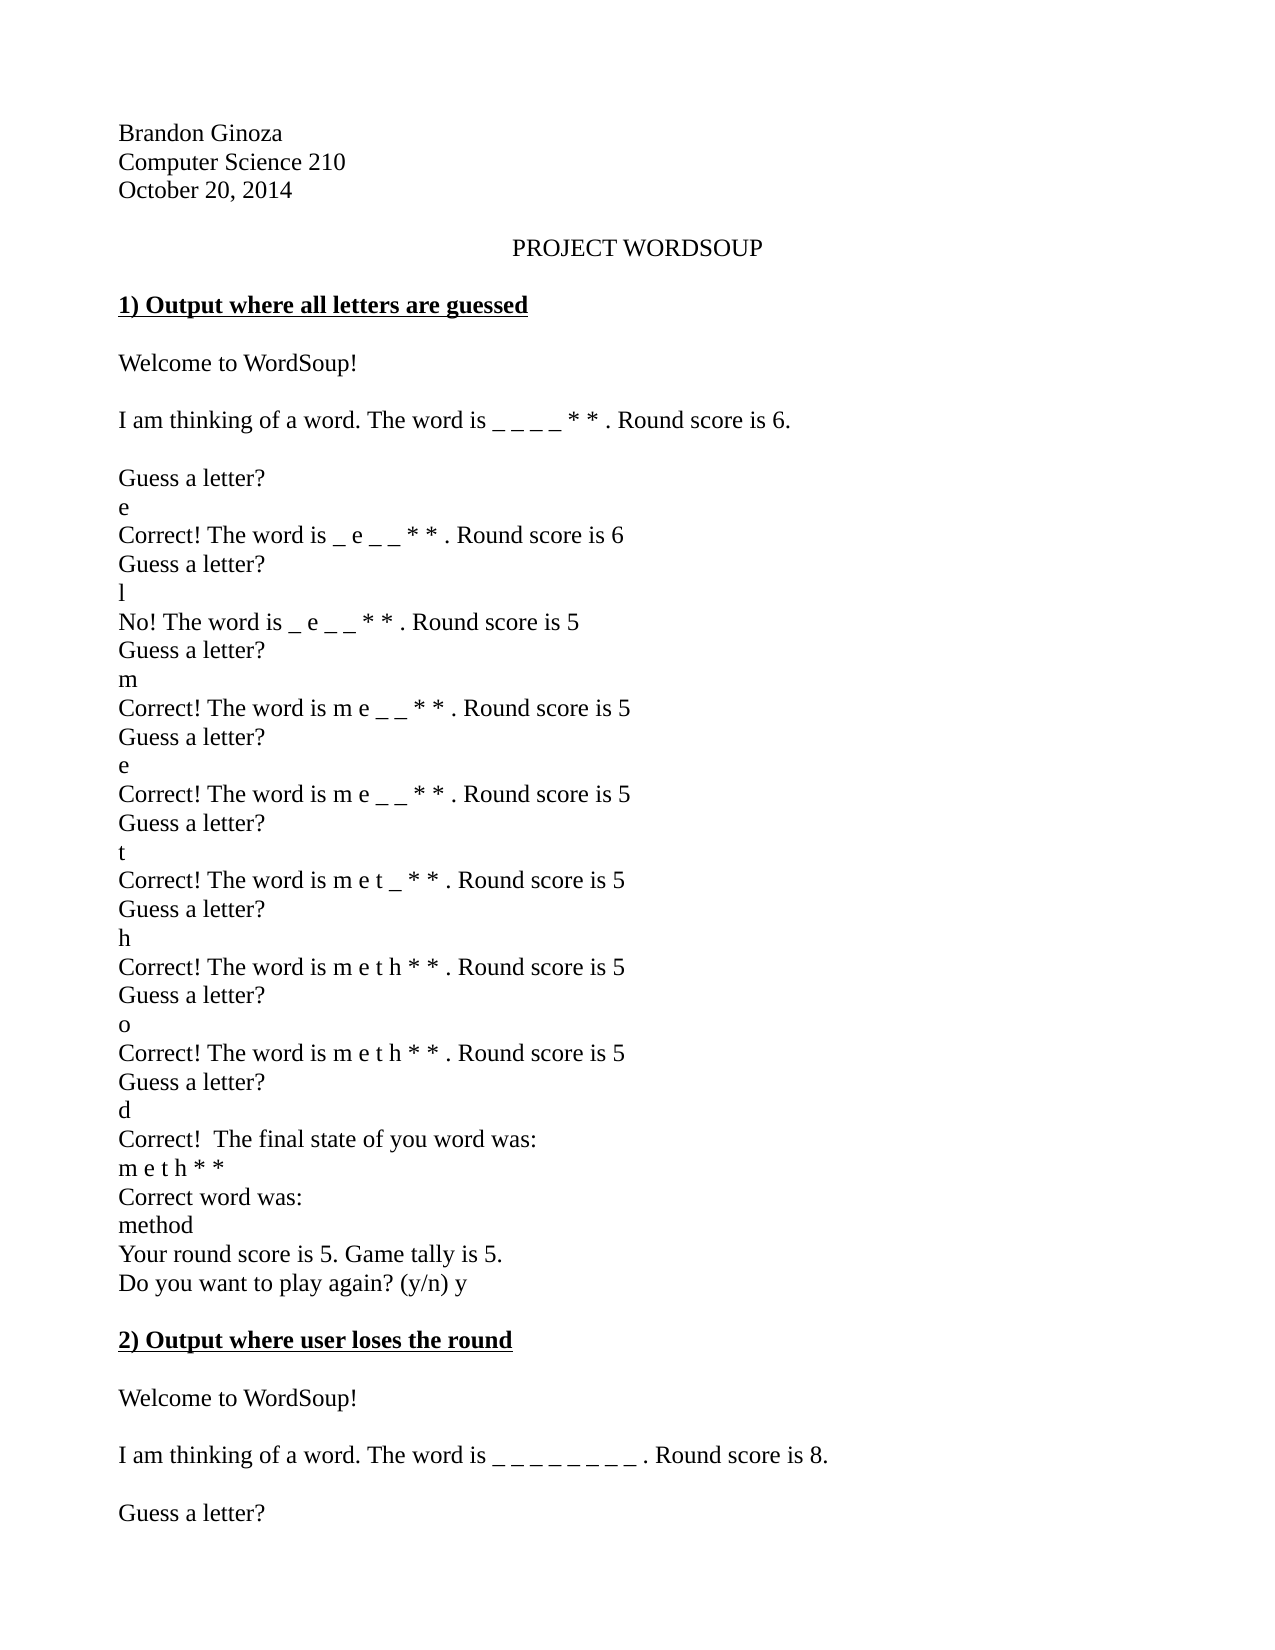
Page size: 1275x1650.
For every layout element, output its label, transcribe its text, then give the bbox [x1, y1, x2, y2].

text Guess a letter? [118, 981, 1157, 1009]
text Guess a letter? [118, 636, 1157, 664]
text October 20, 2014 [118, 176, 1157, 204]
text Guess a letter? [118, 722, 1157, 751]
text Correct! The final state of you word was: [118, 1124, 1157, 1153]
text h [118, 923, 1157, 952]
text e [118, 492, 1157, 521]
text Brandon Ginoza [118, 118, 1157, 147]
text Guess a letter? [118, 1498, 1157, 1527]
text method [118, 1211, 1157, 1239]
text I am thinking of a word. The word is _ _ _ _ _ _ _ _ . Round score is 8. [118, 1441, 1157, 1469]
text e [118, 751, 1157, 779]
text Welcome to WordSoup! [118, 1383, 1157, 1412]
text Correct! The word is m e t h * * . Round score is 5 [118, 1038, 1157, 1067]
text I am thinking of a word. The word is _ _ _ _ * * . Round score is 6. [118, 406, 1157, 434]
text Correct! The word is m e t h * * . Round score is 5 [118, 952, 1157, 981]
text Correct! The word is m e t _ * * . Round score is 5 [118, 866, 1157, 894]
text Guess a letter? [118, 549, 1157, 578]
text Do you want to play again? (y/n) y [118, 1268, 1157, 1297]
text Correct! The word is m e _ _ * * . Round score is 5 [118, 693, 1157, 722]
text 2) Output where user loses the round [118, 1326, 1157, 1354]
text Computer Science 210 [118, 147, 1157, 176]
text Your round score is 5. Game tally is 5. [118, 1239, 1157, 1268]
text t [118, 837, 1157, 866]
text Guess a letter? [118, 894, 1157, 923]
text o [118, 1009, 1157, 1038]
text No! The word is _ e _ _ * * . Round score is 5 [118, 607, 1157, 636]
text Correct word was: [118, 1182, 1157, 1211]
text Guess a letter? [118, 1067, 1157, 1096]
text m e t h * * [118, 1153, 1157, 1182]
text 1) Output where all letters are guessed [118, 291, 1157, 319]
text Correct! The word is _ e _ _ * * . Round score is 6 [118, 521, 1157, 549]
text Guess a letter? [118, 808, 1157, 837]
text Correct! The word is m e _ _ * * . Round score is 5 [118, 779, 1157, 808]
text l [118, 578, 1157, 607]
text d [118, 1096, 1157, 1124]
text Guess a letter? [118, 463, 1157, 492]
text Welcome to WordSoup! [118, 348, 1157, 377]
text m [118, 664, 1157, 693]
text PROJECT WORDSOUP [118, 233, 1157, 262]
